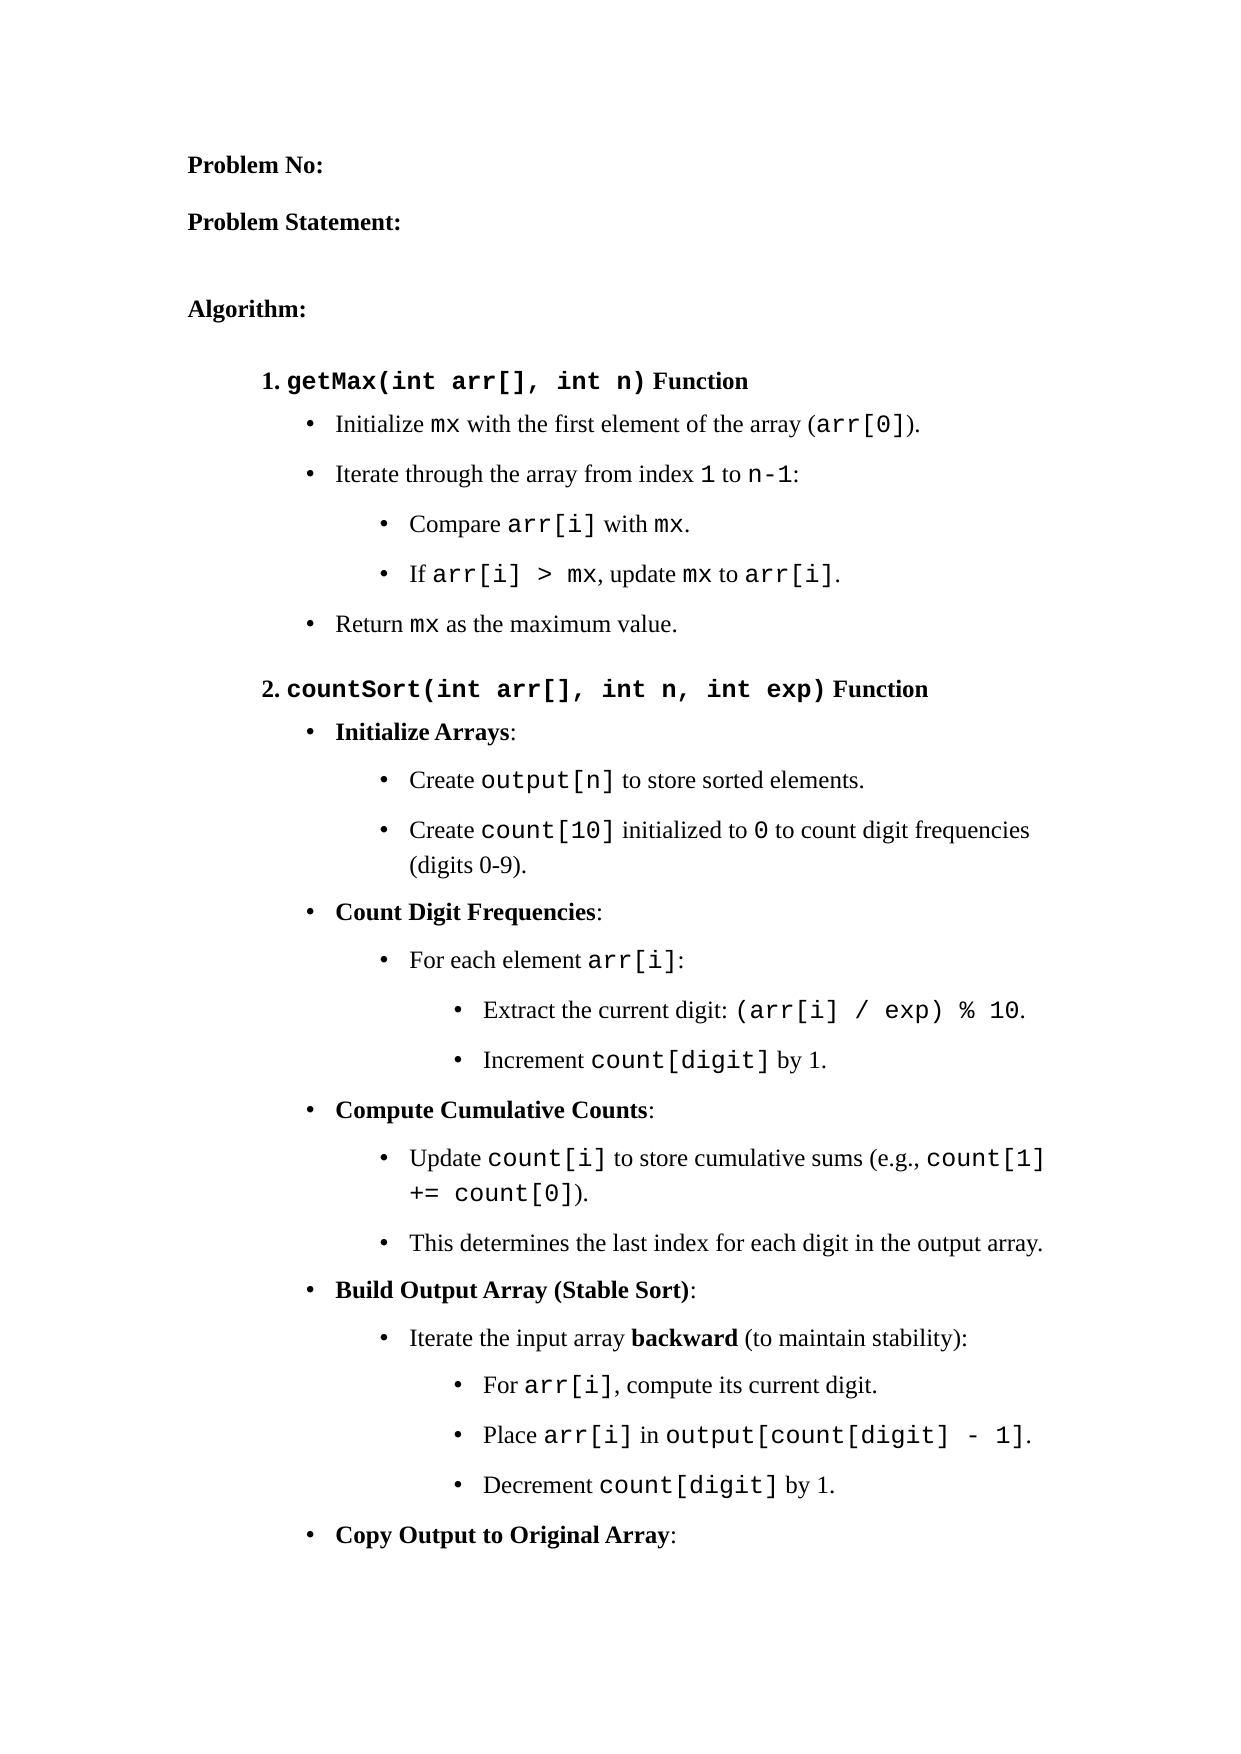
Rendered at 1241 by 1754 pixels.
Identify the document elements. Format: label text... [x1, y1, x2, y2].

subtitle 1. getMax(int arr[], int n) Function [261, 366, 1053, 397]
list Compare arr[i] with mx. [379, 509, 1053, 540]
list Iterate the input array backward (to maintain stability): [379, 1323, 1053, 1352]
subtitle 2. countSort(int arr[], int n, int exp) Function [261, 674, 1053, 704]
list Return mx as the maximum value. [306, 609, 1053, 640]
list This determines the last index for each digit in the output array. [379, 1228, 1053, 1256]
list Build Output Array (Stable Sort): [306, 1275, 1053, 1304]
text Algorithm: [187, 294, 1053, 322]
list Update count[i] to store cumulative sums (e.g., count[1] += count[0]). [379, 1143, 1053, 1208]
list Iterate through the array from index 1 to n-1: [306, 459, 1053, 490]
list Count Digit Frequencies: [306, 897, 1053, 926]
list Place arr[i] in output[count[digit] - 1]. [453, 1421, 1053, 1451]
list Copy Output to Original Array: [306, 1521, 1053, 1549]
list Increment count[digit] by 1. [453, 1045, 1053, 1076]
list Decrement count[digit] by 1. [453, 1471, 1053, 1501]
list Initialize Arrays: [306, 717, 1053, 746]
list For arr[i], compute its current digit. [453, 1371, 1053, 1401]
list Extract the current digit: (arr[i] / exp) % 10. [453, 995, 1053, 1026]
list Initialize mx with the first element of the array (arr[0]). [306, 409, 1053, 440]
list Compute Cumulative Counts: [306, 1095, 1053, 1124]
text Problem No: Problem Statement: [187, 150, 1053, 236]
list Create output[n] to store sorted elements. [379, 765, 1053, 796]
list If arr[i] > mx, update mx to arr[i]. [379, 559, 1053, 590]
list For each element arr[i]: [379, 945, 1053, 976]
list Create count[10] initialized to 0 to count digit frequencies (digits 0-9). [379, 815, 1053, 878]
